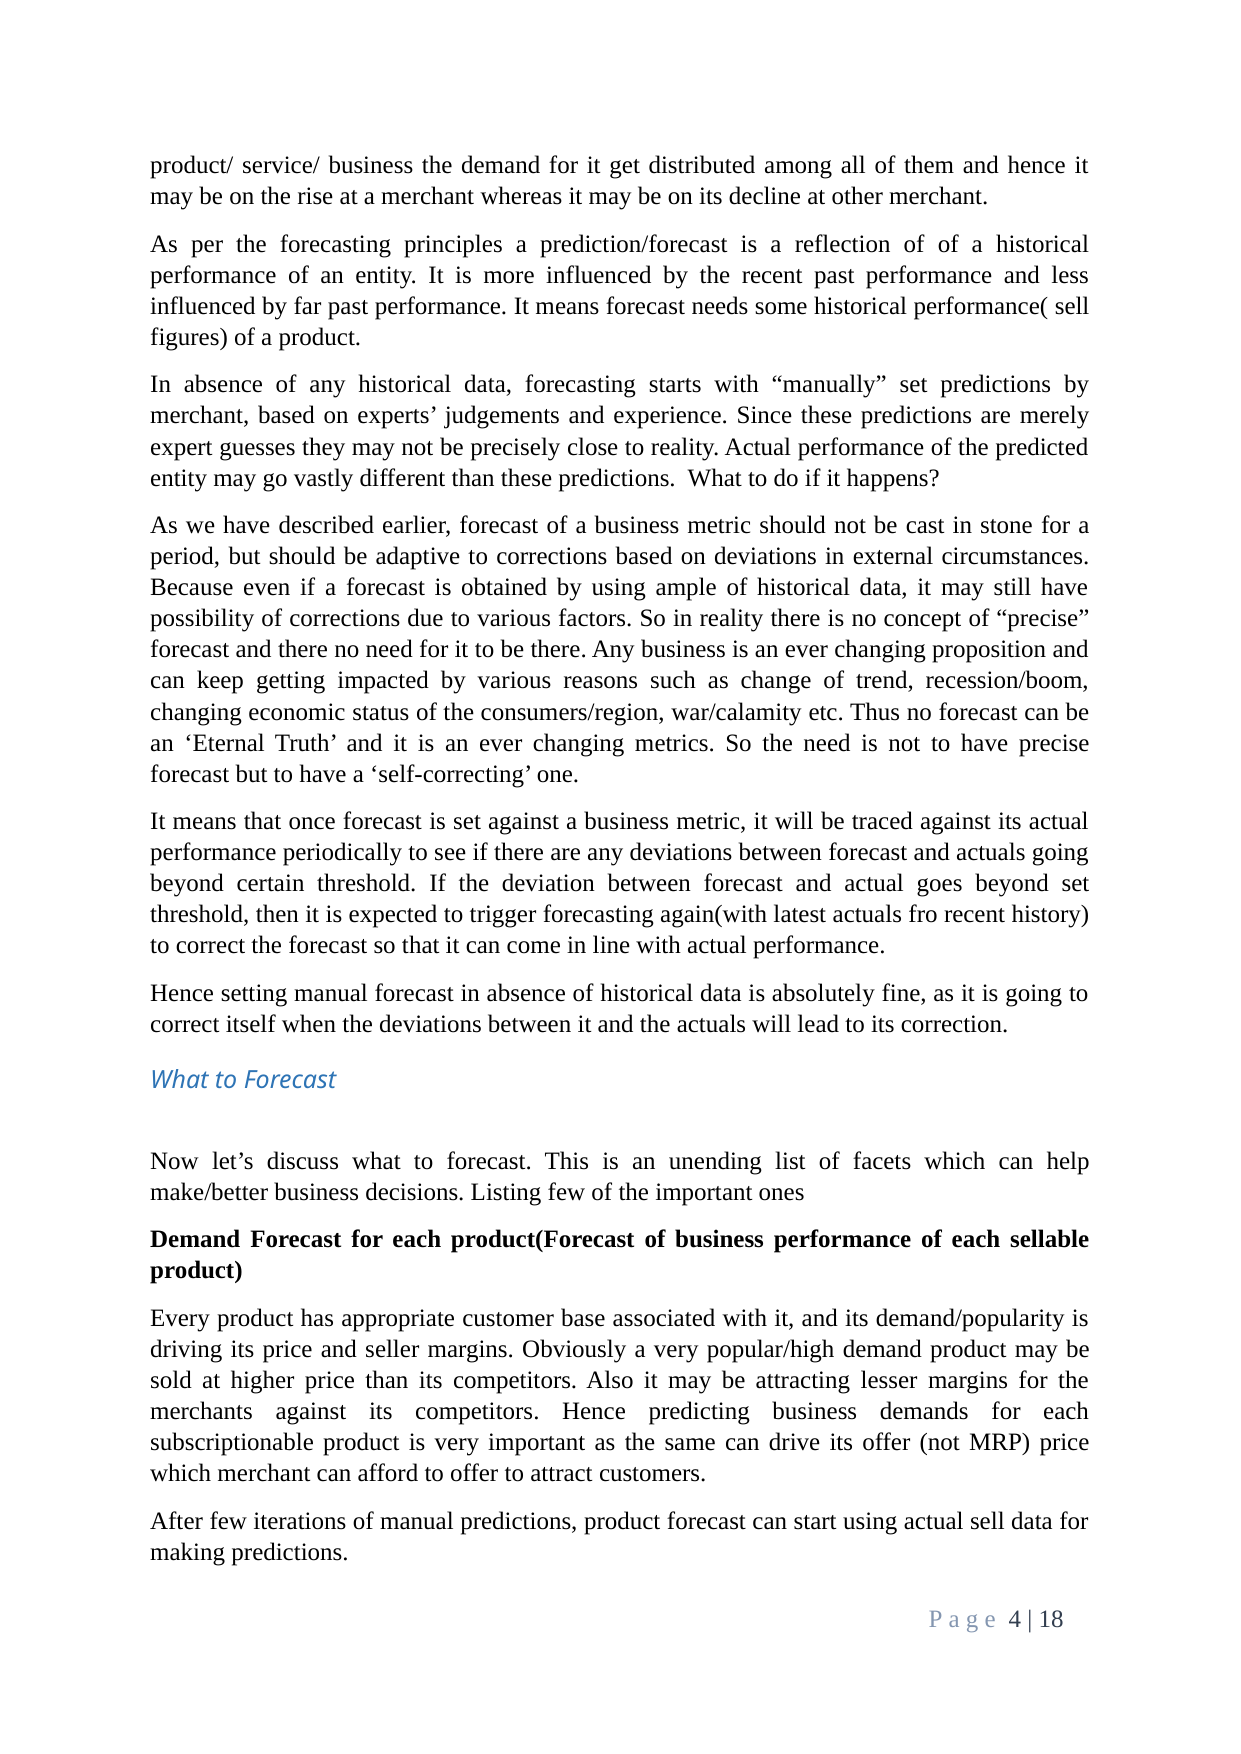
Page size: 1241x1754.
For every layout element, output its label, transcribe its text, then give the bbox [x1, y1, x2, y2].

text After few iterations of manual predictions, product forecast can start using actual sell data for making predictions. [150, 1506, 1090, 1566]
text Every product has appropriate customer base associated with it, and its demand/popularity is driving its price and seller margins. Obviously a very popular/high demand product may be sold at higher price than its competitors. Also it may be attracting lesser margins for the merchants against its competitors. Hence predicting business demands for each subscriptionable product is very important as the same can drive its offer (not MRP) price which merchant can afford to offer to attract customers. [150, 1303, 1090, 1487]
text product/ service/ business the demand for it get distributed among all of them and hence it may be on the rise at a merchant whereas it may be on its decline at other merchant. [150, 150, 1090, 210]
text It means that once forecast is set against a business metric, it will be traced against its actual performance periodically to see if there are any deviations between forecast and actuals going beyond certain threshold. If the deviation between forecast and actual goes beyond set threshold, then it is expected to trigger forecasting again(with latest actuals fro recent history) to correct the forecast so that it can come in line with actual performance. [150, 806, 1090, 959]
text Demand Forecast for each product(Forecast of business performance of each sellable product) [150, 1224, 1090, 1284]
text Hence setting manual forecast in absence of historical data is absolutely fine, as it is going to correct itself when the deviations between it and the actuals will lead to its correction. [150, 978, 1090, 1038]
text As we have described earlier, forecast of a business metric should not be cast in stone for a period, but should be adaptive to corrections based on deviations in external circumstances. Because even if a forecast is obtained by using ample of historical data, it may still have possibility of corrections due to various factors. So in reality there is no concept of “precise” forecast and there no need for it to be there. Any business is an ever changing proposition and can keep getting impacted by various reasons such as change of trend, recession/boom, changing economic status of the consumers/region, war/calamity etc. Thus no forecast can be an ‘Eternal Truth’ and it is an ever changing metrics. So the need is not to have precise forecast but to have a ‘self-correcting’ one. [150, 510, 1090, 787]
text In absence of any historical data, forecasting starts with “manually” set predictions by merchant, based on experts’ judgements and experience. Since these predictions are merely expert guesses they may not be precisely close to reality. Actual performance of the predicted entity may go vastly different than these predictions. What to do if it happens? [150, 369, 1090, 491]
text As per the forecasting principles a prediction/forecast is a reflection of of a historical performance of an entity. It is more influenced by the recent past performance and less influenced by far past performance. It means forecast needs some historical performance( sell figures) of a product. [150, 229, 1090, 351]
text Now let’s discuss what to forecast. This is an unending list of facets which can help make/better business decisions. Listing few of the important ones [150, 1146, 1090, 1206]
subtitle What to Forecast [150, 1061, 1090, 1095]
